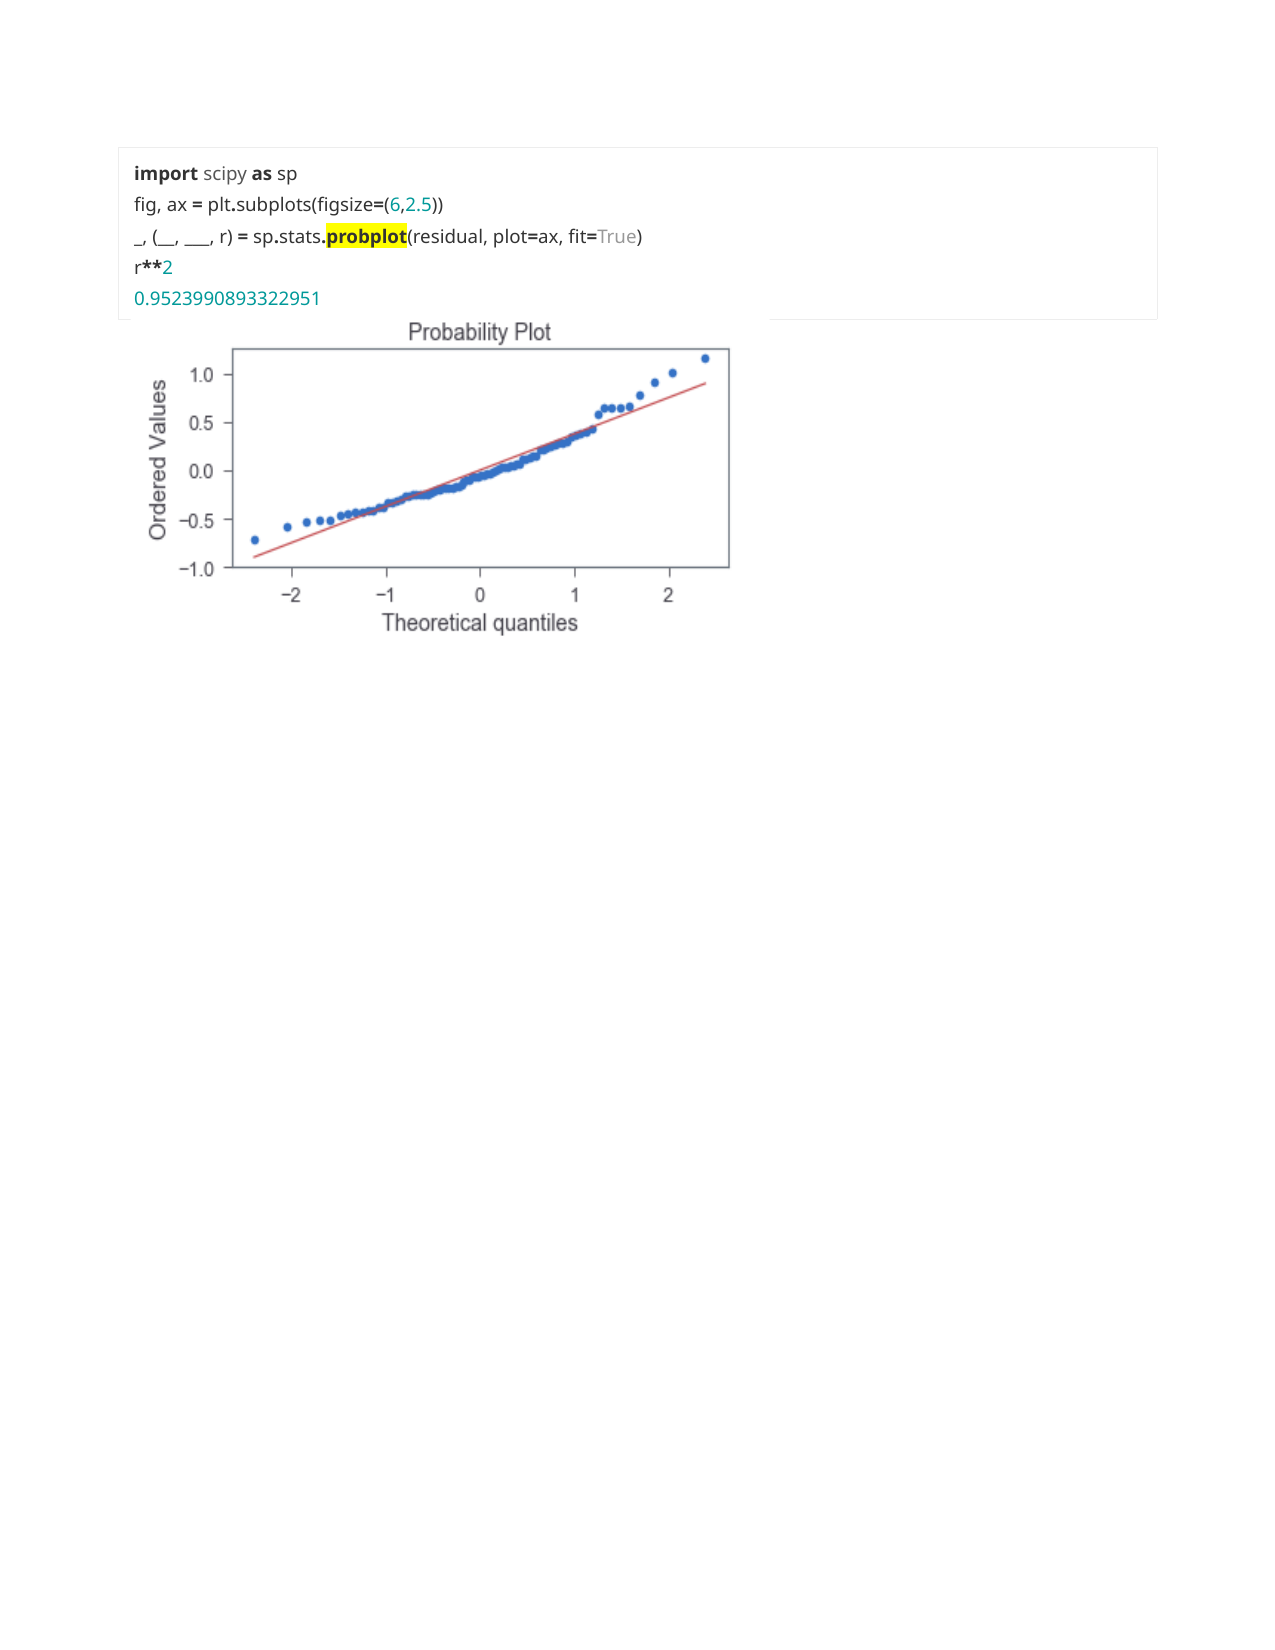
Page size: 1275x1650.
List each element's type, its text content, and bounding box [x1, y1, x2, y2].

text _, (__, ___, r) = sp.stats.probplot(residual, plot=ax, fit=True) [119, 209, 1157, 241]
text import scipy as sp [119, 148, 1157, 178]
text fig, ax = plt.subplots(figsize=(6,2.5)) [119, 178, 1157, 209]
text r**2 [119, 241, 1157, 272]
picture [130, 318, 770, 644]
text 0.9523990893322951 [119, 272, 1157, 319]
